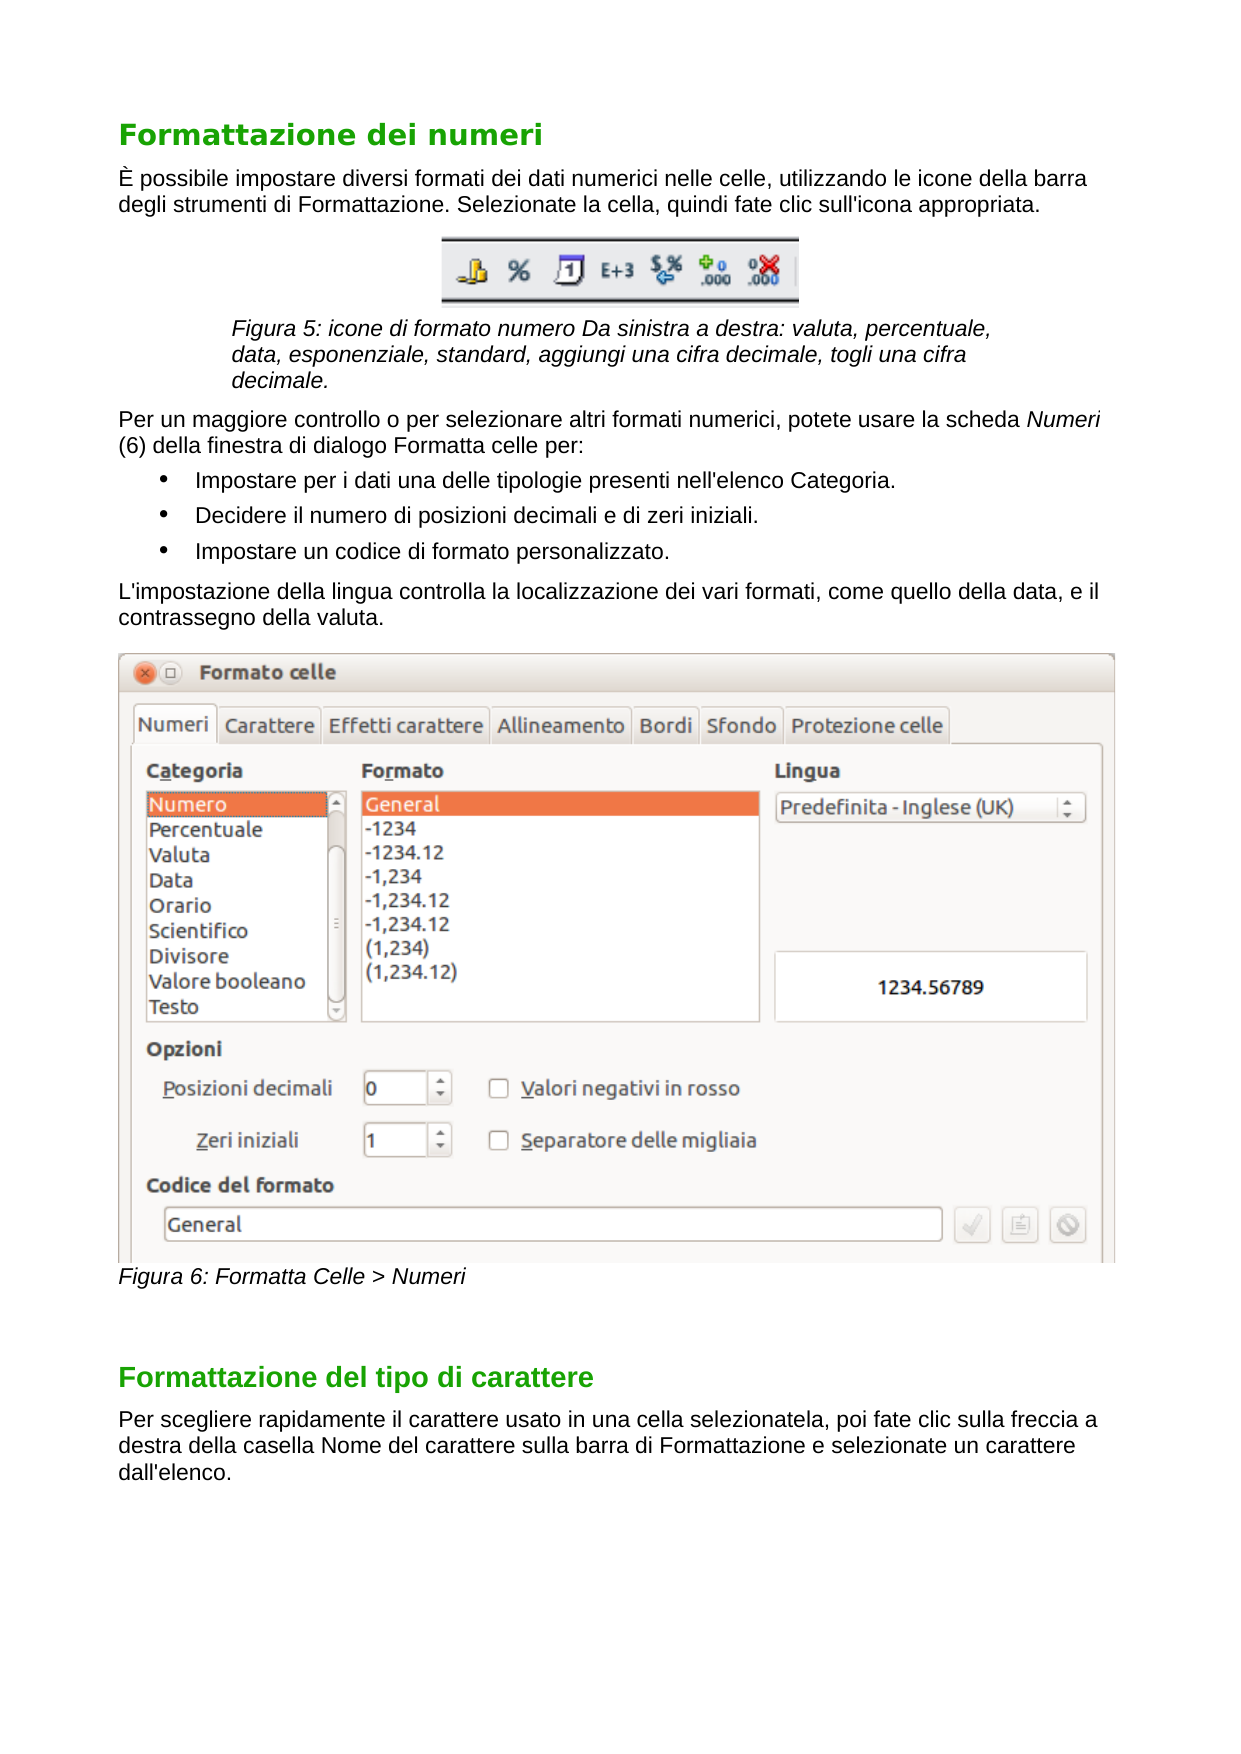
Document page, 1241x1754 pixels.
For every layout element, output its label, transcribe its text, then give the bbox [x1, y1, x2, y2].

subtitle Formattazione dei numeri [118, 118, 1122, 152]
list Per un maggiore controllo o per selezionare altri formati numerici, potete usare la scheda Numeri (6) della finestra di dialogo Formatta celle per: [118, 406, 1122, 459]
list Impostare per i dati una delle tipologie presenti nell'elenco Categoria. [156, 465, 1122, 494]
text Per scegliere rapidamente il carattere usato in una cella selezionatela, poi fate clic sulla freccia a destra della casella Nome del carattere sulla barra di Formattazione e selezionate un carattere dall'elenco. [118, 1406, 1122, 1485]
picture [118, 653, 1116, 1263]
text Figura 5: icone di formato numero Da sinistra a destra: valuta, percentuale, data, esponenziale, standard, aggiungi una cifra decimale, togli una cifra decimale. [231, 314, 1009, 393]
subtitle Formattazione del tipo di carattere [118, 1360, 1122, 1393]
list Decidere il numero di posizioni decimali e di zeri iniziali. [156, 501, 1122, 530]
list Impostare un codice di formato personalizzato. [156, 536, 1122, 565]
list È possibile impostare diversi formati dei dati numerici nelle celle, utilizzando le icone della barra degli strumenti di Formattazione. Selezionate la cella, quindi fate clic sull'icona appropriata. [118, 164, 1122, 217]
text Figura 6: Formatta Celle > Numeri [118, 1263, 1115, 1291]
text L'impostazione della lingua controlla la localizzazione dei vari formati, come quello della data, e il contrassegno della valuta. [118, 578, 1122, 630]
picture [441, 236, 799, 308]
